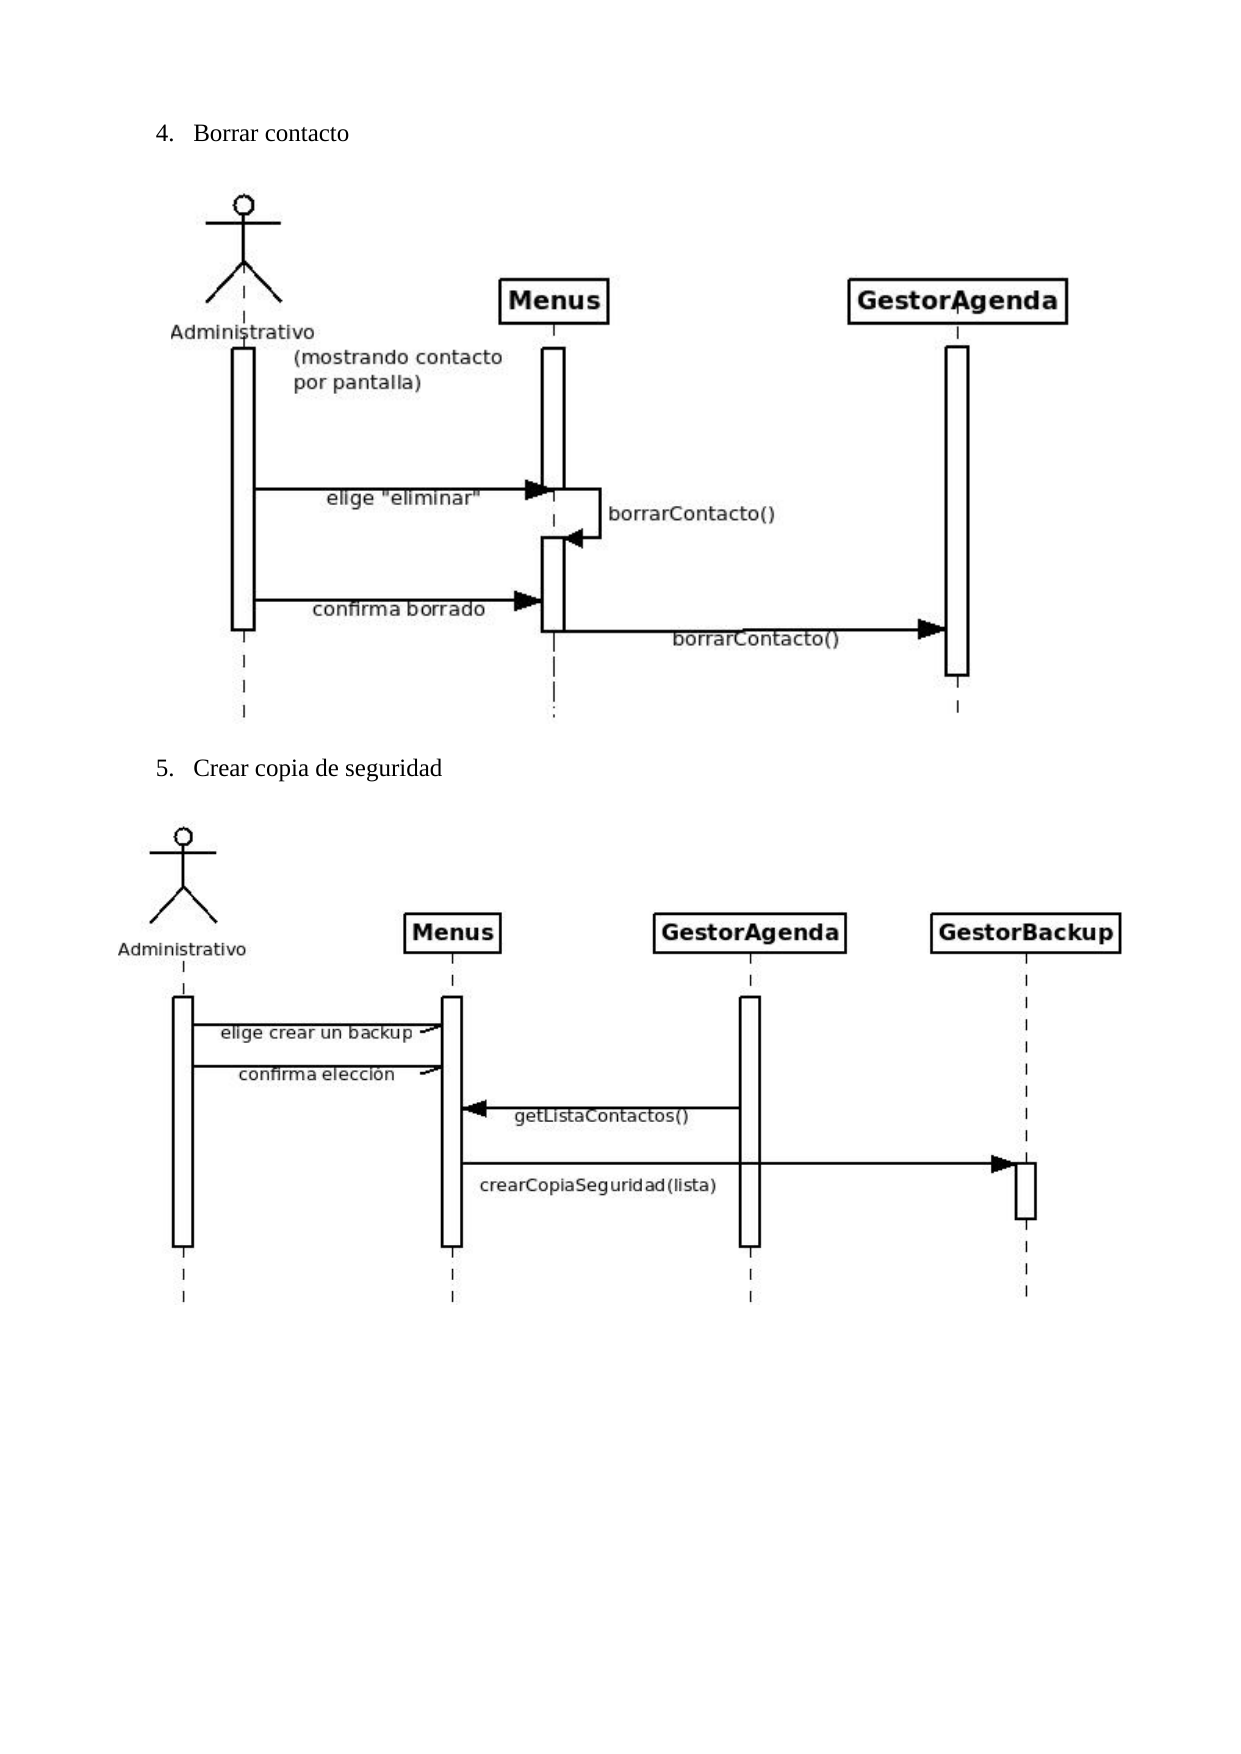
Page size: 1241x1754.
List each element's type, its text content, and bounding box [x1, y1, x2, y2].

picture [171, 175, 1070, 724]
list Borrar contacto [156, 118, 1122, 147]
list Crear copia de seguridad [156, 753, 1122, 782]
picture [118, 810, 1123, 1305]
